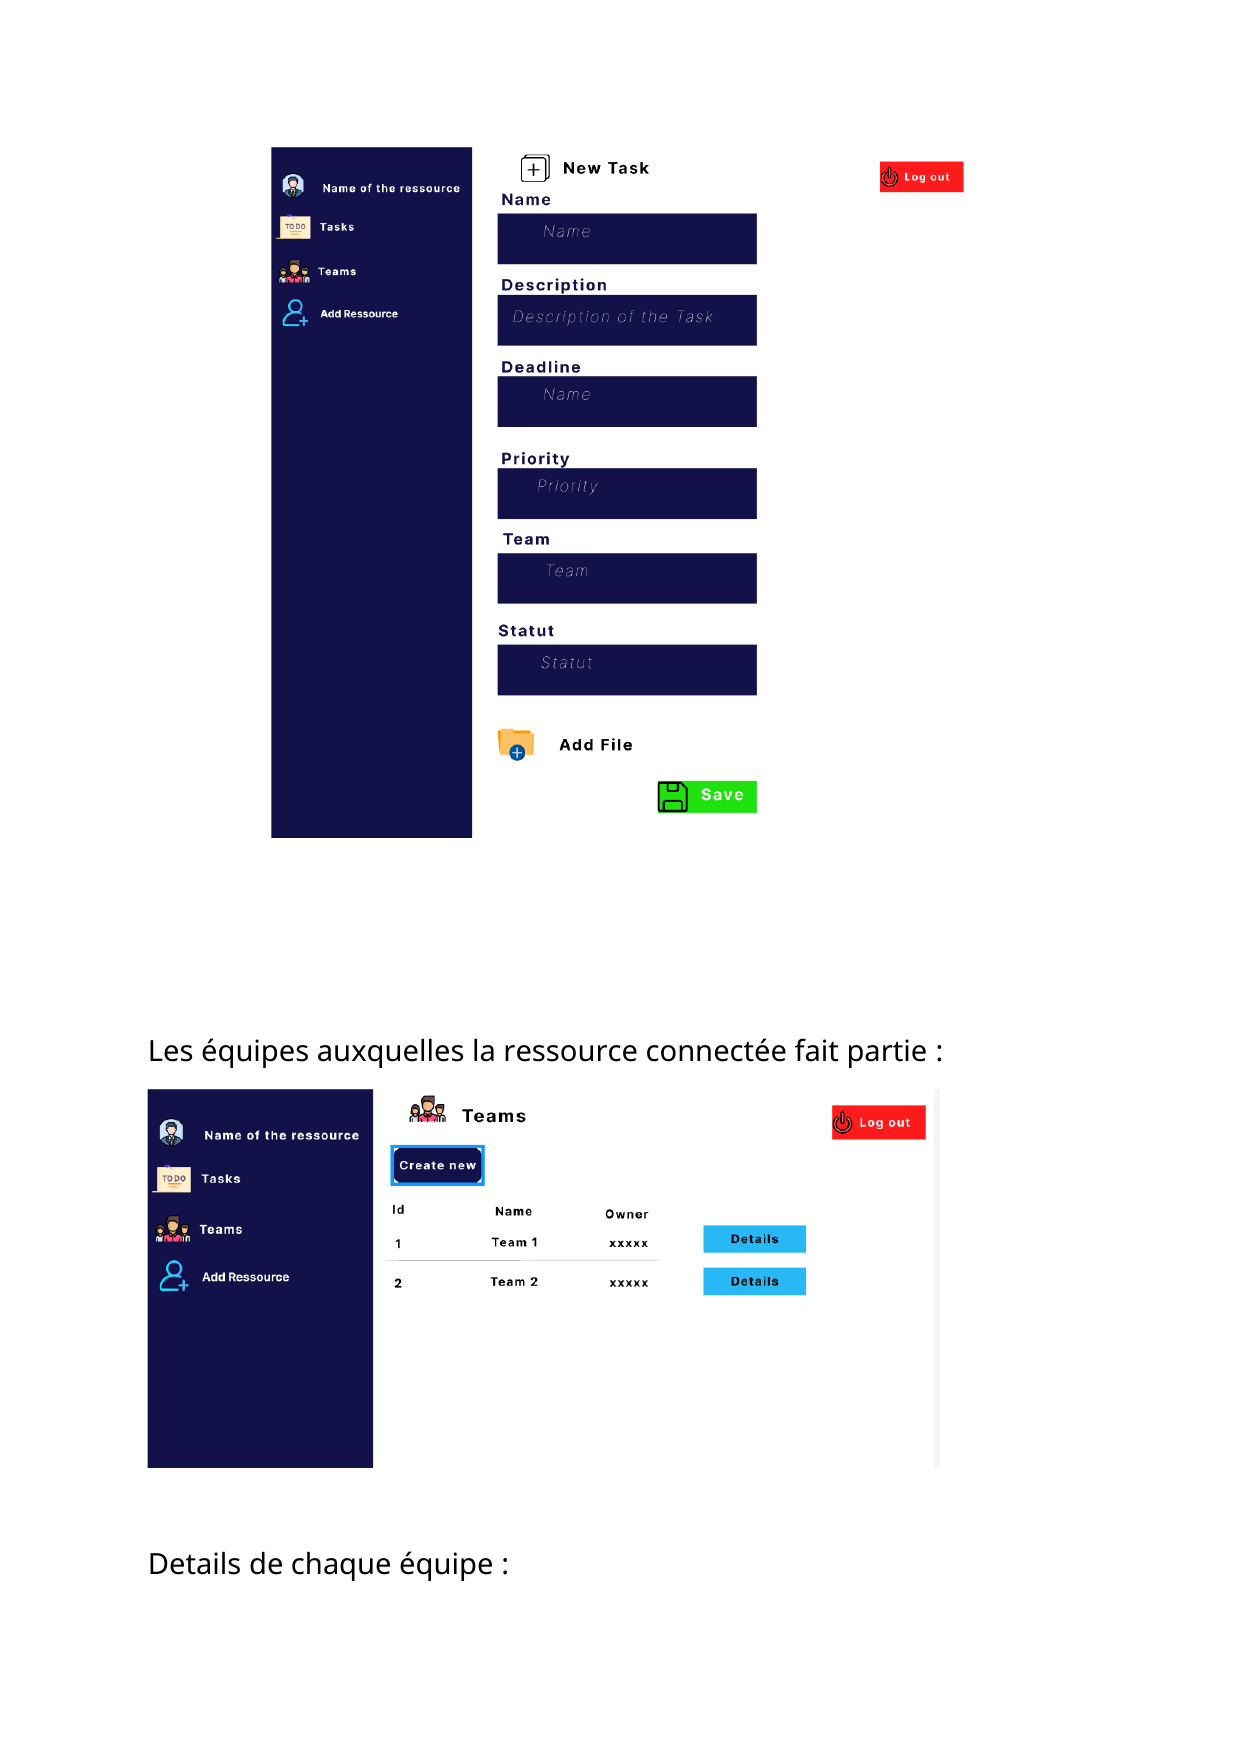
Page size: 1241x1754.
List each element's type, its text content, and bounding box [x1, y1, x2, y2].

text Les équipes auxquelles la ressource connectée fait partie : [148, 1031, 1093, 1070]
text Details de chaque équipe : [148, 1543, 1093, 1583]
